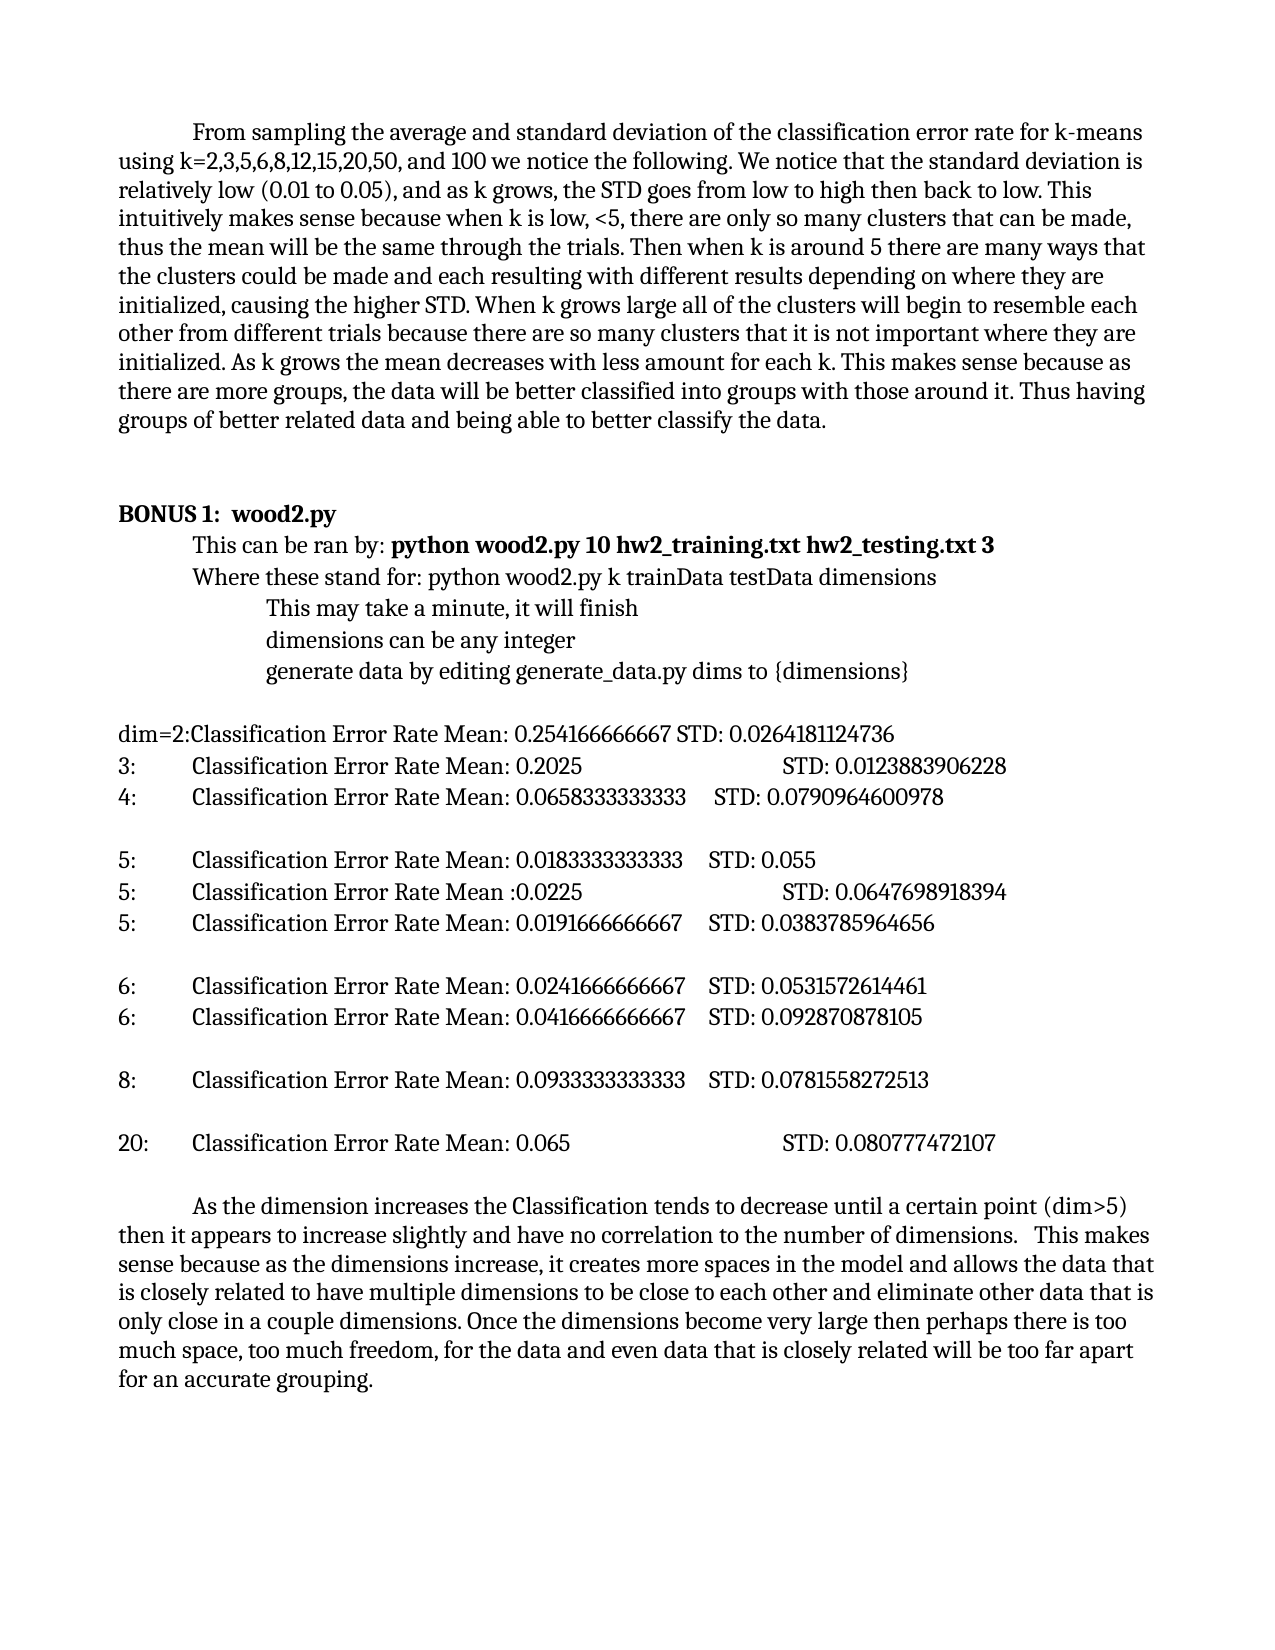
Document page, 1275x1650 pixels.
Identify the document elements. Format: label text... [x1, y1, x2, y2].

text As the dimension increases the Classification tends to decrease until a certain point (dim>5) then it appears to increase slightly and have no correlation to the number of dimensions. This makes sense because as the dimensions increase, it creates more spaces in the model and allows the data that is closely related to have multiple dimensions to be close to each other and eliminate other data that is only close in a couple dimensions. Once the dimensions become very large then perhaps there is too much space, too much freedom, for the data and even data that is closely related will be too far apart for an accurate grouping. [118, 1192, 1157, 1393]
text This may take a minute, it will finish [118, 594, 1157, 623]
text BONUS 1: wood2.py [118, 500, 1157, 529]
text dimensions can be any integer [118, 626, 1157, 654]
text dim=2:Classification Error Rate Mean: 0.254166666667 STD: 0.0264181124736 [118, 720, 1157, 749]
text 8: Classification Error Rate Mean: 0.0933333333333 STD: 0.0781558272513 [118, 1066, 1157, 1095]
text 6: Classification Error Rate Mean: 0.0416666666667 STD: 0.092870878105 [118, 1003, 1157, 1032]
text 20: Classification Error Rate Mean: 0.065 STD: 0.080777472107 [118, 1129, 1157, 1158]
text 3: Classification Error Rate Mean: 0.2025 STD: 0.0123883906228 [118, 752, 1157, 780]
text 6: Classification Error Rate Mean: 0.0241666666667 STD: 0.0531572614461 [118, 972, 1157, 1001]
text Where these stand for: python wood2.py k trainData testData dimensions [118, 563, 1157, 592]
text From sampling the average and standard deviation of the classification error rate for k-means using k=2,3,5,6,8,12,15,20,50, and 100 we notice the following. We notice that the standard deviation is relatively low (0.01 to 0.05), and as k grows, the STD goes from low to high then back to low. This intuitively makes sense because when k is low, <5, there are only so many clusters that can be made, thus the mean will be the same through the trials. Then when k is around 5 there are many ways that the clusters could be made and each resulting with different results depending on where they are initialized, causing the higher STD. When k grows large all of the clusters will begin to resemble each other from different trials because there are so many clusters that it is not important where they are initialized. As k grows the mean decreases with less amount for each k. This makes sense because as there are more groups, the data will be better classified into groups with those around it. Thus having groups of better related data and being able to better classify the data. [118, 118, 1157, 434]
text 5: Classification Error Rate Mean: 0.0183333333333 STD: 0.055 [118, 846, 1157, 875]
text 4: Classification Error Rate Mean: 0.0658333333333 STD: 0.0790964600978 [118, 783, 1157, 812]
text 5: Classification Error Rate Mean :0.0225 STD: 0.0647698918394 [118, 877, 1157, 906]
text 5: Classification Error Rate Mean: 0.0191666666667 STD: 0.0383785964656 [118, 909, 1157, 938]
text This can be ran by: python wood2.py 10 hw2_training.txt hw2_testing.txt 3 [118, 531, 1157, 560]
text generate data by editing generate_data.py dims to {dimensions} [118, 657, 1157, 686]
